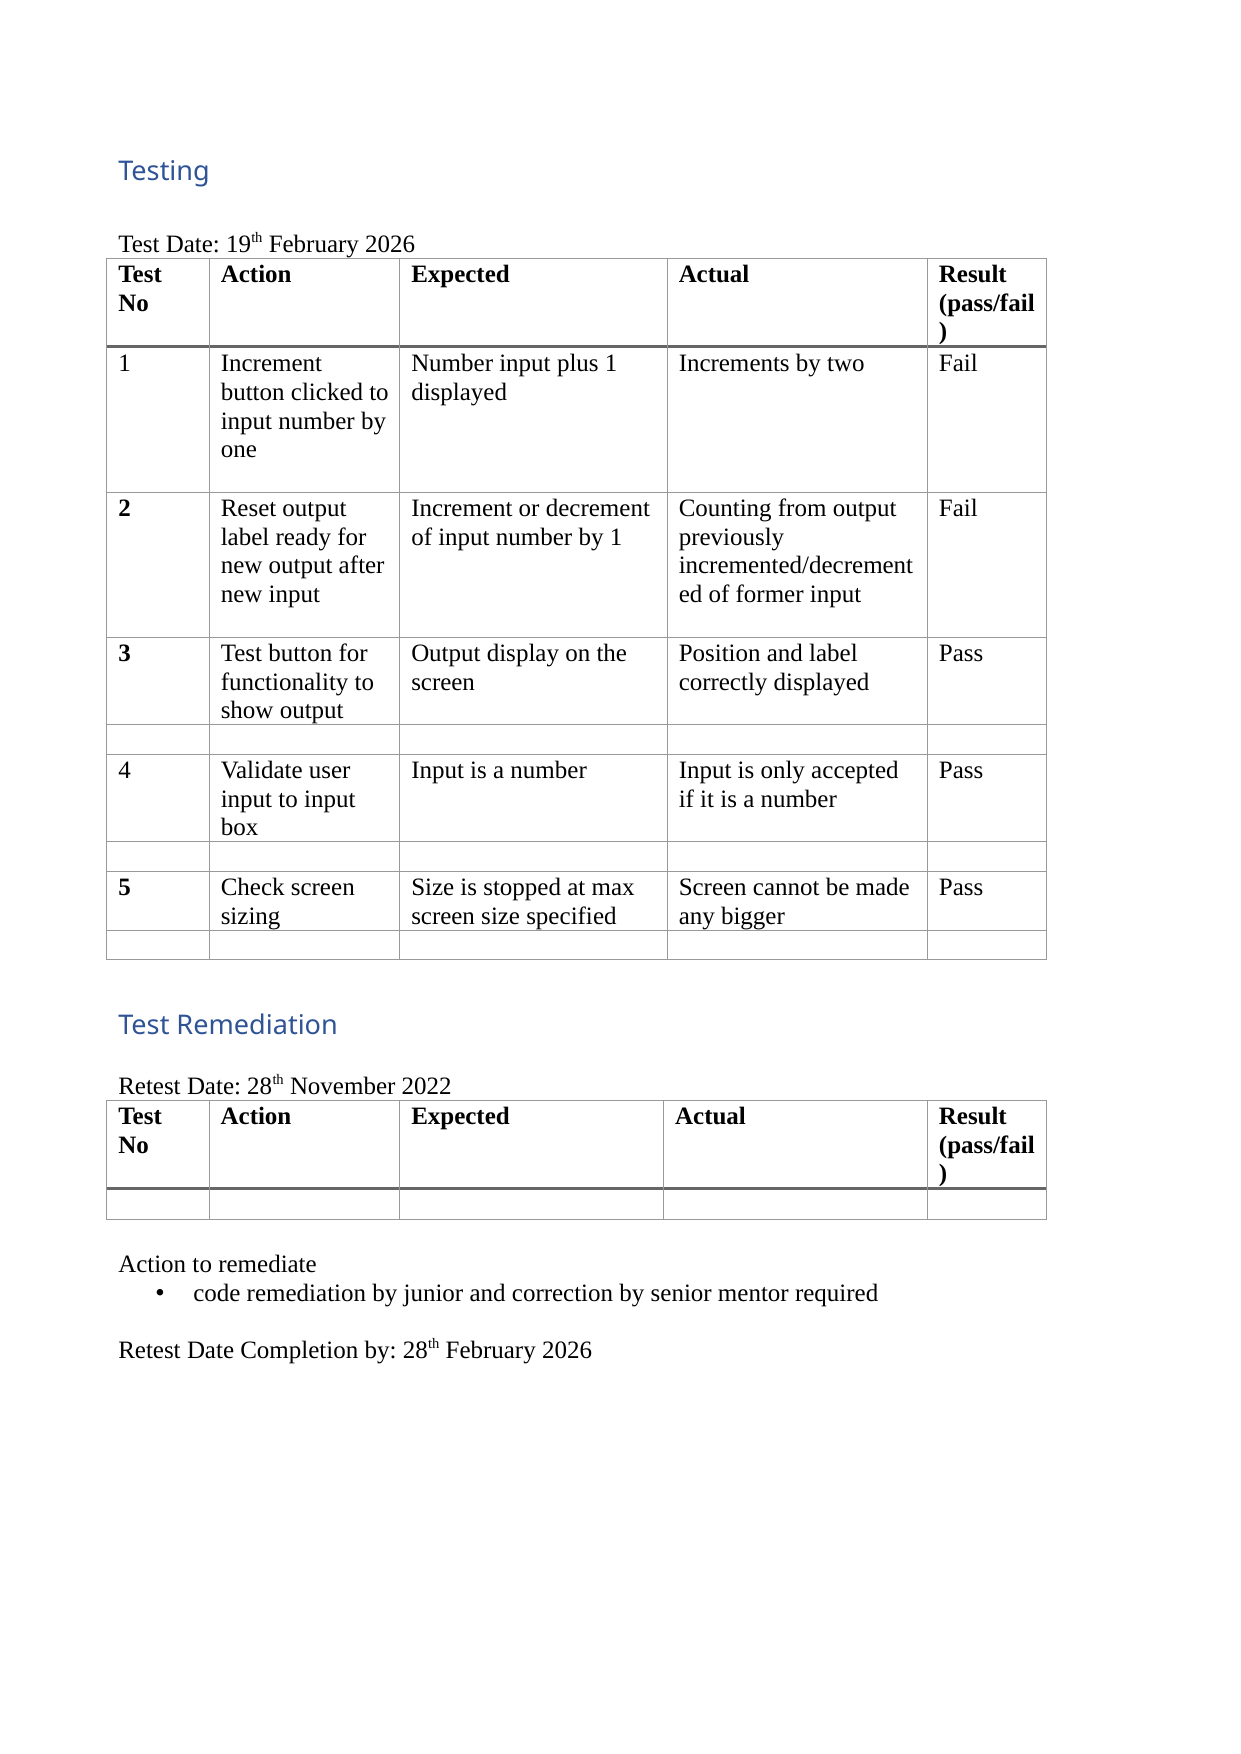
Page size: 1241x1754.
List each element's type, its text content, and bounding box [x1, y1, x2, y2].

table_cell Increments by two [668, 348, 927, 492]
table_cell [210, 842, 399, 871]
table_cell [210, 725, 399, 754]
text Retest Date: 28th November 2022 [118, 1071, 1122, 1100]
table_cell 1 [107, 348, 209, 492]
table_header Action [210, 259, 399, 345]
table_cell [928, 725, 1046, 754]
list code remediation by junior and correction by senior mentor required [156, 1278, 1122, 1306]
table_cell Validate user input to input box [210, 755, 399, 841]
table_cell Position and label correctly displayed [668, 638, 927, 724]
table_cell [400, 842, 667, 871]
table_cell Output display on the screen [400, 638, 667, 724]
table_cell Fail [928, 348, 1046, 492]
table_header Actual [668, 259, 927, 345]
table_cell [664, 1190, 927, 1219]
table_cell Counting from output previously incremented/decremented of former input [668, 493, 927, 637]
table_cell [400, 931, 667, 959]
table_cell [928, 842, 1046, 871]
table_cell Increment or decrement of input number by 1 [400, 493, 667, 637]
table_cell Size is stopped at max screen size specified [400, 872, 667, 929]
table_header Expected [400, 259, 667, 345]
table_header Result (pass/fail) [928, 1101, 1046, 1187]
table_header Action [210, 1101, 399, 1187]
table_cell [210, 931, 399, 959]
text Retest Date Completion by: 28th February 2026 [118, 1335, 1122, 1364]
table_cell Screen cannot be made any bigger [668, 872, 927, 929]
table_cell Check screen sizing [210, 872, 399, 929]
table_cell Number input plus 1 displayed [400, 348, 667, 492]
table_cell [107, 842, 209, 871]
table_cell [400, 725, 667, 754]
table_cell Increment button clicked to input number by one [210, 348, 399, 492]
subtitle Testing [118, 151, 1122, 188]
table_cell [668, 842, 927, 871]
table_cell 3 [107, 638, 209, 724]
table_cell [210, 1190, 399, 1219]
table_cell [928, 1190, 1046, 1219]
table_cell [107, 931, 209, 959]
table_cell [400, 1190, 663, 1219]
text Test Date: 19th February 2026 [118, 229, 1122, 258]
table_cell [928, 931, 1046, 959]
table_cell Input is a number [400, 755, 667, 841]
text Action to remediate [118, 1249, 1122, 1278]
table_cell 4 [107, 755, 209, 841]
table_cell 2 [107, 493, 209, 637]
table_header Test No [107, 1101, 209, 1187]
table_cell Test button for functionality to show output [210, 638, 399, 724]
table_header Expected [400, 1101, 663, 1187]
table_cell 5 [107, 872, 209, 929]
table_header Test No [107, 259, 209, 345]
table_cell [107, 1190, 209, 1219]
table_cell Input is only accepted if it is a number [668, 755, 927, 841]
table_cell [107, 725, 209, 754]
table_cell Reset output label ready for new output after new input [210, 493, 399, 637]
table_cell [668, 725, 927, 754]
subtitle Test Remediation [118, 1006, 1122, 1042]
table_cell Pass [928, 872, 1046, 929]
table_cell Fail [928, 493, 1046, 637]
table_cell Pass [928, 638, 1046, 724]
table_cell Pass [928, 755, 1046, 841]
table_header Result (pass/fail) [928, 259, 1046, 345]
table_cell [668, 931, 927, 959]
table_header Actual [664, 1101, 927, 1187]
